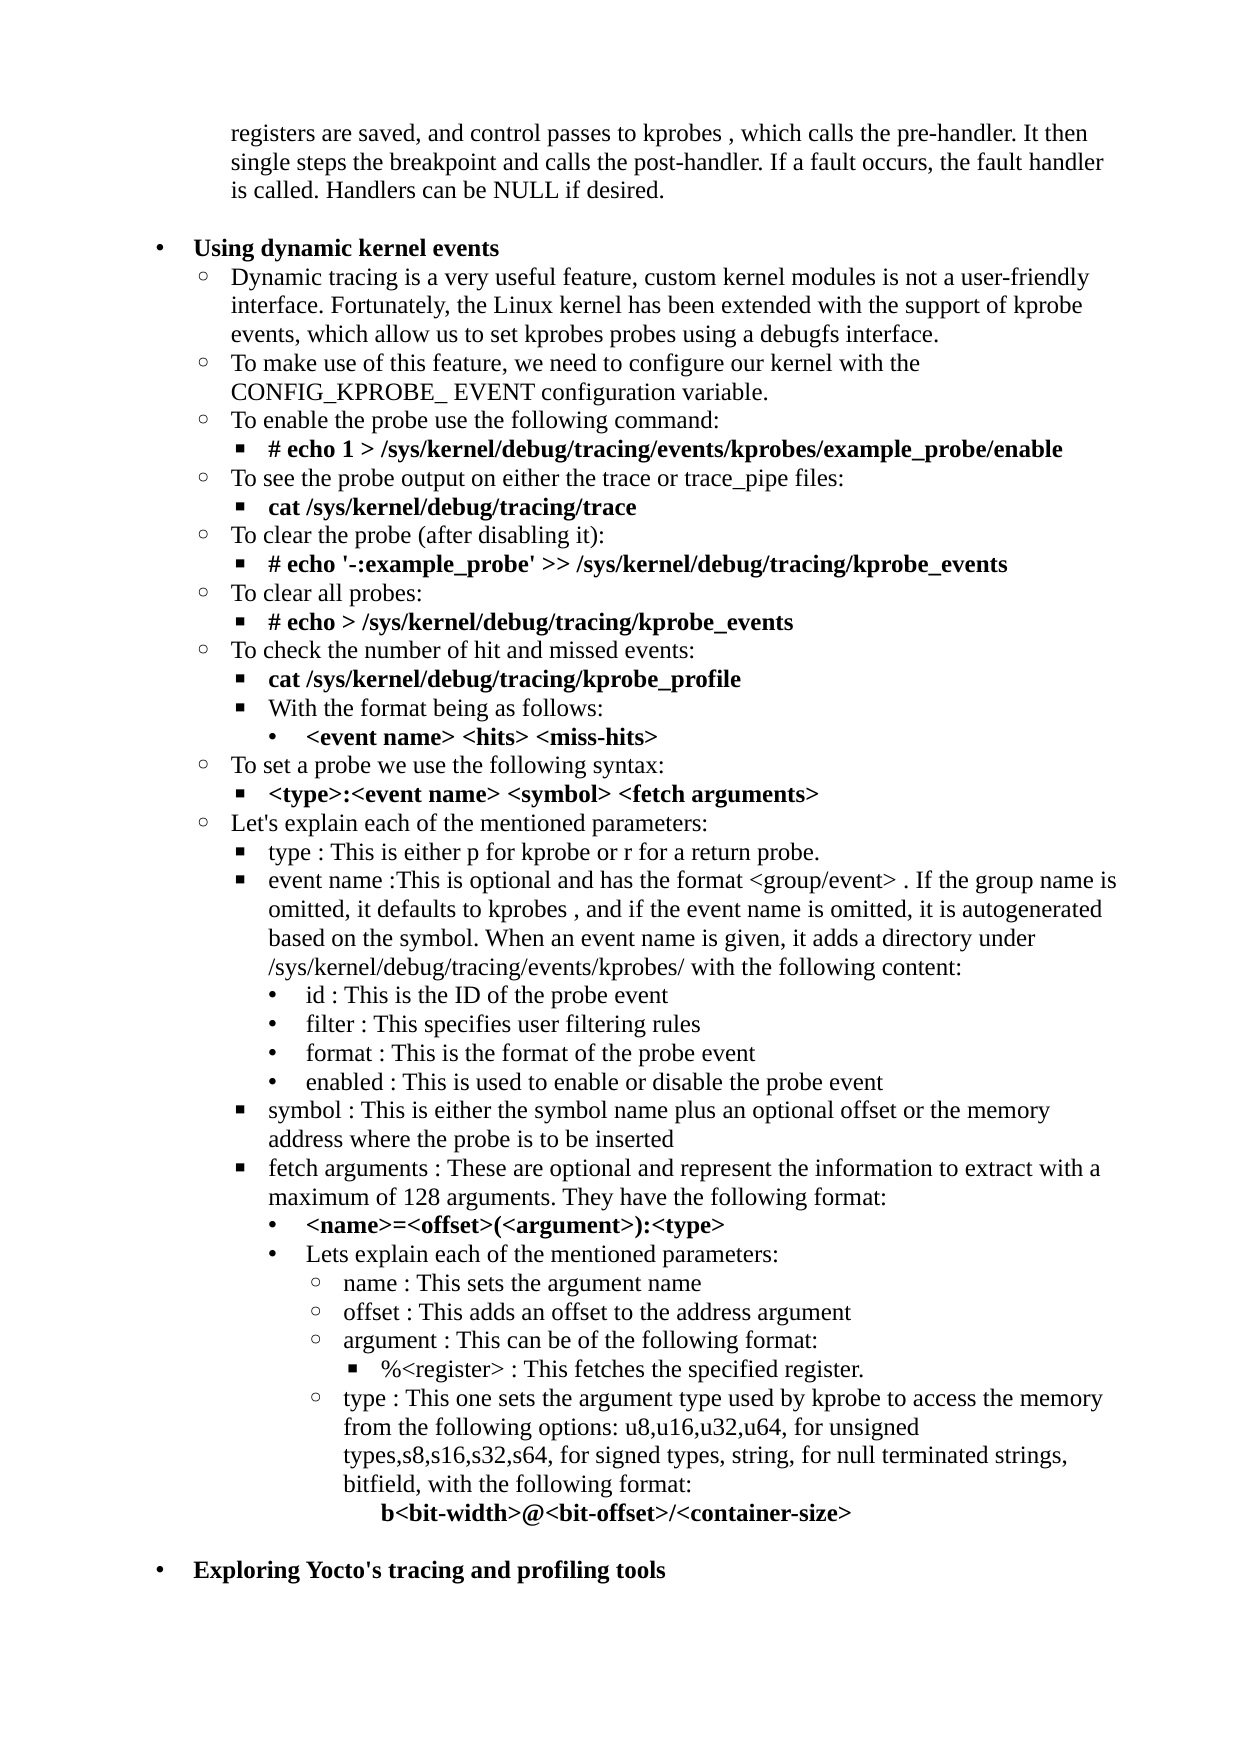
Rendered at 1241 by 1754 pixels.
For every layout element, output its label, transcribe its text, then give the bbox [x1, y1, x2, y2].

list Dynamic tracing is a very useful feature, custom kernel modules is not a user-friendly interface. Fortunately, the Linux kernel has been extended with the support of kprobe events, which allow us to set kprobes probes using a debugfs interface. [193, 262, 1122, 348]
list # echo 1 > /sys/kernel/debug/tracing/events/kprobes/example_probe/enable [231, 434, 1122, 463]
list format : This is the format of the probe event [268, 1038, 1122, 1067]
list b<bit-width>@<bit-offset>/<container-size> [343, 1498, 1122, 1527]
list type : This one sets the argument type used by kprobe to access the memory from the following options: u8,u16,u32,u64, for unsigned types,s8,s16,s32,s64, for signed types, string, for null terminated strings, bitfield, with the following format: [306, 1383, 1122, 1498]
list Lets explain each of the mentioned parameters: [268, 1239, 1122, 1268]
list <type>:<event name> <symbol> <fetch arguments> [231, 779, 1122, 808]
list # echo > /sys/kernel/debug/tracing/kprobe_events [231, 607, 1122, 636]
list %<register> : This fetches the specified register. [343, 1354, 1122, 1383]
list To see the probe output on either the trace or trace_pipe files: [193, 463, 1122, 492]
list To check the number of hit and missed events: [193, 636, 1122, 664]
list # echo '-:example_probe' >> /sys/kernel/debug/tracing/kprobe_events [231, 549, 1122, 578]
list cat /sys/kernel/debug/tracing/trace [231, 492, 1122, 521]
list To clear all probes: [193, 578, 1122, 607]
list type : This is either p for kprobe or r for a return probe. [231, 837, 1122, 866]
list <name>=<offset>(<argument>):<type> [268, 1211, 1122, 1239]
list To make use of this feature, we need to configure our kernel with the CONFIG_KPROBE_ EVENT configuration variable. [193, 348, 1122, 406]
list cat /sys/kernel/debug/tracing/kprobe_profile [231, 664, 1122, 693]
list To set a probe we use the following syntax: [193, 751, 1122, 779]
list argument : This can be of the following format: [306, 1326, 1122, 1354]
list id : This is the ID of the probe event [268, 981, 1122, 1009]
list Using dynamic kernel events [156, 233, 1122, 262]
list With the format being as follows: [231, 693, 1122, 722]
list To clear the probe (after disabling it): [193, 521, 1122, 549]
list To enable the probe use the following command: [193, 406, 1122, 434]
list <event name> <hits> <miss-hits> [268, 722, 1122, 751]
list offset : This adds an offset to the address argument [306, 1297, 1122, 1326]
list registers are saved, and control passes to kprobes , which calls the pre-handler. It then single steps the breakpoint and calls the post-handler. If a fault occurs, the fault handler is called. Handlers can be NULL if desired. [193, 118, 1122, 204]
list name : This sets the argument name [306, 1268, 1122, 1297]
list fetch arguments : These are optional and represent the information to extract with a maximum of 128 arguments. They have the following format: [231, 1153, 1122, 1211]
list event name :This is optional and has the format <group/event> . If the group name is omitted, it defaults to kprobes , and if the event name is omitted, it is autogenerated based on the symbol. When an event name is given, it adds a directory under /sys/kernel/debug/tracing/events/kprobes/ with the following content: [231, 866, 1122, 981]
list Let's explain each of the mentioned parameters: [193, 808, 1122, 837]
list filter : This specifies user filtering rules [268, 1009, 1122, 1038]
list Exploring Yocto's tracing and profiling tools [156, 1556, 1122, 1584]
list enabled : This is used to enable or disable the probe event [268, 1067, 1122, 1096]
list symbol : This is either the symbol name plus an optional offset or the memory address where the probe is to be inserted [231, 1096, 1122, 1153]
